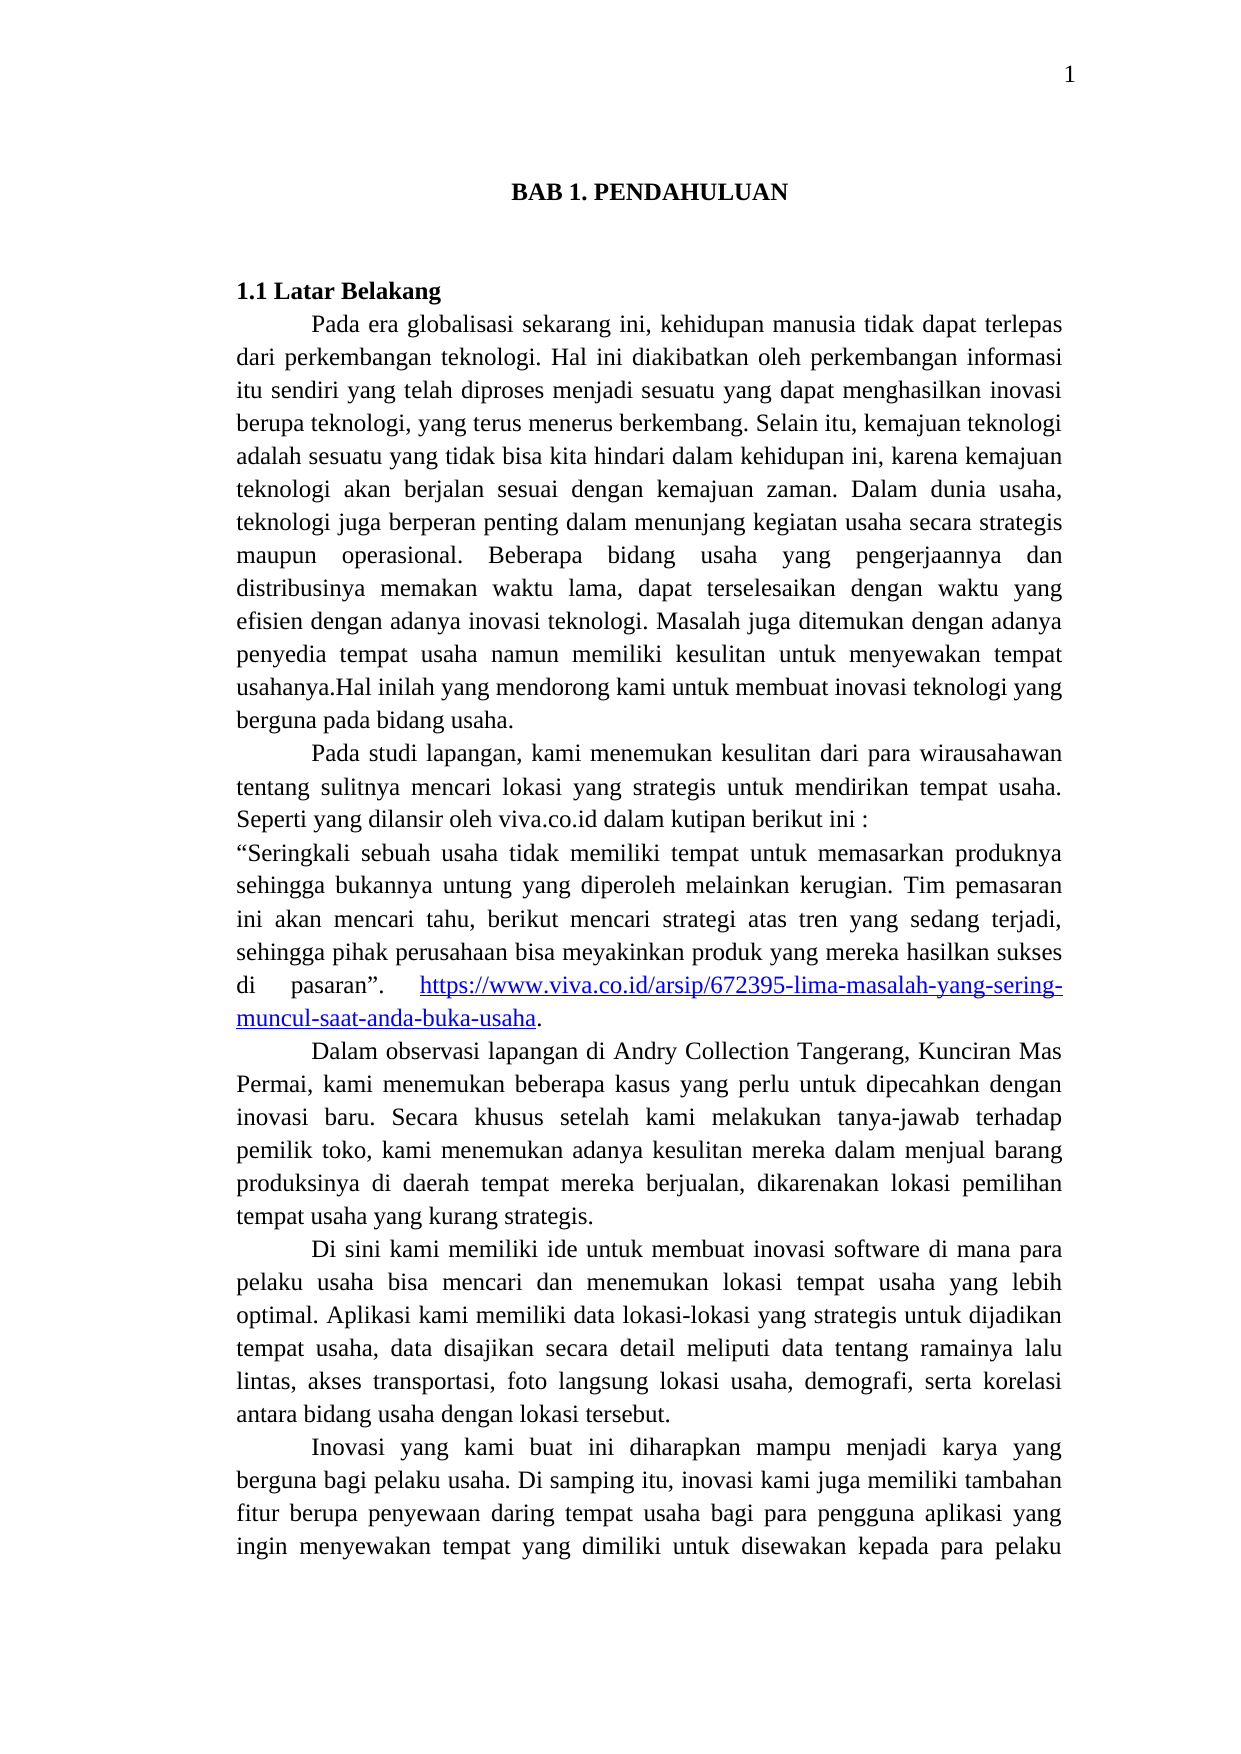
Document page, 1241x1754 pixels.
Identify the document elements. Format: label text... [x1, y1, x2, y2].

list Pada studi lapangan, kami menemukan kesulitan dari para wirausahawan tentang sulitnya mencari lokasi yang strategis untuk mendirikan tempat usaha. Seperti yang dilansir oleh viva.co.id dalam kutipan berikut ini : [236, 738, 1063, 833]
list Pada era globalisasi sekarang ini, kehidupan manusia tidak dapat terlepas dari perkembangan teknologi. Hal ini diakibatkan oleh perkembangan informasi itu sendiri yang telah diproses menjadi sesuatu yang dapat menghasilkan inovasi berupa teknologi, yang terus menerus berkembang. Selain itu, kemajuan teknologi adalah sesuatu yang tidak bisa kita hindari dalam kehidupan ini, karena kemajuan teknologi akan berjalan sesuai dengan kemajuan zaman. Dalam dunia usaha, teknologi juga berperan penting dalam menunjang kegiatan usaha secara strategis maupun operasional. Beberapa bidang usaha yang pengerjaannya dan distribusinya memakan waktu lama, dapat terselesaikan dengan waktu yang efisien dengan adanya inovasi teknologi. Masalah juga ditemukan dengan adanya penyedia tempat usaha namun memiliki kesulitan untuk menyewakan tempat usahanya.Hal inilah yang mendorong kami untuk membuat inovasi teknologi yang berguna pada bidang usaha. [236, 309, 1063, 734]
list Inovasi yang kami buat ini diharapkan mampu menjadi karya yang berguna bagi pelaku usaha. Di samping itu, inovasi kami juga memiliki tambahan fitur berupa penyewaan daring tempat usaha bagi para pengguna aplikasi yang ingin menyewakan tempat yang dimiliki untuk disewakan kepada para pelaku [236, 1432, 1063, 1560]
list Di sini kami memiliki ide untuk membuat inovasi software di mana para pelaku usaha bisa mencari dan menemukan lokasi tempat usaha yang lebih optimal. Aplikasi kami memiliki data lokasi-lokasi yang strategis untuk dijadikan tempat usaha, data disajikan secara detail meliputi data tentang ramainya lalu lintas, akses transportasi, foto langsung lokasi usaha, demografi, serta korelasi antara bidang usaha dengan lokasi tersebut. [236, 1234, 1063, 1428]
text BAB 1. PENDAHULUAN [236, 177, 1063, 206]
list Dalam observasi lapangan di Andry Collection Tangerang, Kunciran Mas Permai, kami menemukan beberapa kasus yang perlu untuk dipecahkan dengan inovasi baru. Secara khusus setelah kami melakukan tanya-jawab terhadap pemilik toko, kami menemukan adanya kesulitan mereka dalam menjual barang produksinya di daerah tempat mereka berjualan, dikarenakan lokasi pemilihan tempat usaha yang kurang strategis. [236, 1036, 1063, 1229]
list “Seringkali sebuah usaha tidak memiliki tempat untuk memasarkan produknya sehingga bukannya untung yang diperoleh melainkan kerugian. Tim pemasaran ini akan mencari tahu, berikut mencari strategi atas tren yang sedang terjadi, sehingga pihak perusahaan bisa meyakinkan produk yang mereka hasilkan sukses di pasaran”. https://www.viva.co.id/arsip/672395-lima-masalah-yang-sering-muncul-saat-anda-buka-usaha. [236, 838, 1063, 1031]
list 1.1 Latar Belakang [236, 276, 1063, 305]
